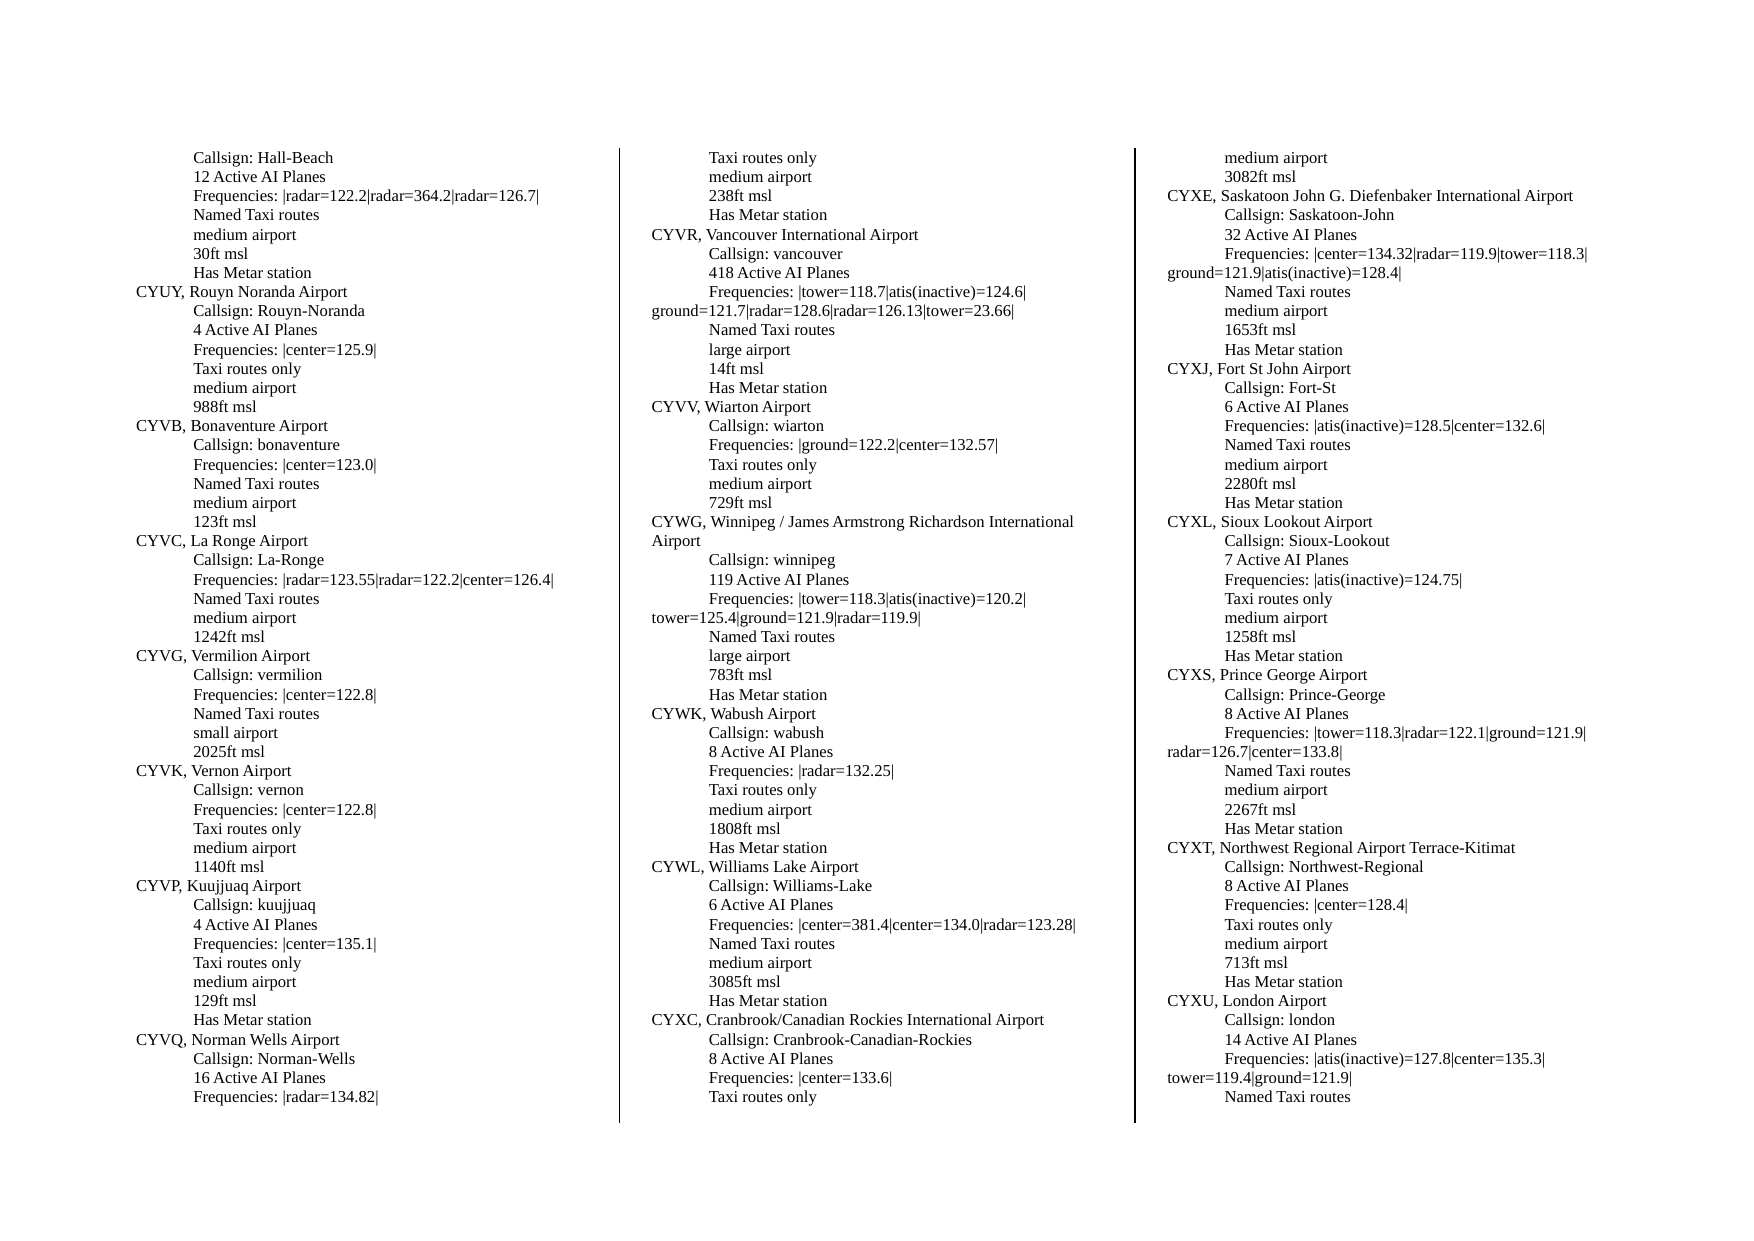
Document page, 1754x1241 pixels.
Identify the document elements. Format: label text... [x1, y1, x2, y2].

text Callsign: vancouver [651, 243, 1102, 263]
text Taxi routes only [136, 358, 587, 378]
text 2025ft msl [136, 742, 587, 761]
text medium airport [651, 473, 1102, 493]
text 418 Active AI Planes [651, 263, 1102, 282]
text 1808ft msl [651, 818, 1102, 838]
text 713ft msl [1167, 953, 1618, 972]
text Frequencies: |atis(inactive)=124.75| [1167, 569, 1618, 588]
text medium airport [651, 799, 1102, 818]
text CYVQ, Norman Wells Airport [136, 1029, 587, 1048]
text Taxi routes only [651, 1087, 1102, 1106]
text 6 Active AI Planes [651, 895, 1102, 914]
text 2280ft msl [1167, 473, 1618, 493]
text Has Metar station [1167, 646, 1618, 665]
text Callsign: wabush [651, 723, 1102, 742]
text 3085ft msl [651, 972, 1102, 991]
text Has Metar station [1167, 493, 1618, 512]
text Frequencies: |center=128.4| [1167, 895, 1618, 914]
text small airport [136, 723, 587, 742]
text CYXT, Northwest Regional Airport Terrace-Kitimat [1167, 838, 1618, 857]
text Taxi routes only [1167, 588, 1618, 608]
text Frequencies: |ground=122.2|center=132.57| [651, 435, 1102, 454]
text Callsign: vermilion [136, 665, 587, 684]
text Frequencies: |atis(inactive)=127.8|center=135.3|tower=119.4|ground=121.9| [1167, 1048, 1618, 1087]
text Callsign: La-Ronge [136, 550, 587, 569]
text CYWK, Wabush Airport [651, 703, 1102, 723]
text Taxi routes only [651, 780, 1102, 799]
text Taxi routes only [651, 454, 1102, 473]
text 123ft msl [136, 512, 587, 531]
text Callsign: Prince-George [1167, 684, 1618, 703]
text Has Metar station [651, 205, 1102, 224]
text 783ft msl [651, 665, 1102, 684]
text Callsign: wiarton [651, 416, 1102, 435]
text Frequencies: |center=133.6| [651, 1068, 1102, 1087]
text Callsign: Sioux-Lookout [1167, 531, 1618, 550]
text CYUY, Rouyn Noranda Airport [136, 282, 587, 301]
text CYXC, Cranbrook/Canadian Rockies International Airport [651, 1010, 1102, 1029]
text CYVG, Vermilion Airport [136, 646, 587, 665]
text CYVR, Vancouver International Airport [651, 224, 1102, 243]
text Callsign: london [1167, 1010, 1618, 1029]
text Frequencies: |radar=132.25| [651, 761, 1102, 780]
text 2267ft msl [1167, 799, 1618, 818]
text Callsign: vernon [136, 780, 587, 799]
text Has Metar station [651, 378, 1102, 397]
text medium airport [1167, 780, 1618, 799]
text Has Metar station [651, 684, 1102, 703]
text 8 Active AI Planes [1167, 703, 1618, 723]
text Has Metar station [651, 838, 1102, 857]
text Callsign: Northwest-Regional [1167, 857, 1618, 876]
text 8 Active AI Planes [1167, 876, 1618, 895]
text Has Metar station [651, 991, 1102, 1010]
text Named Taxi routes [1167, 435, 1618, 454]
text Frequencies: |tower=118.7|atis(inactive)=124.6|ground=121.7|radar=128.6|radar=126.13|tower=23.66| [651, 282, 1102, 320]
text 1140ft msl [136, 857, 587, 876]
text medium airport [136, 378, 587, 397]
text CYXU, London Airport [1167, 991, 1618, 1010]
text medium airport [136, 224, 587, 243]
text Callsign: Cranbrook-Canadian-Rockies [651, 1029, 1102, 1048]
text 238ft msl [651, 186, 1102, 205]
text Frequencies: |radar=122.2|radar=364.2|radar=126.7| [136, 186, 587, 205]
text medium airport [1167, 608, 1618, 627]
text CYVC, La Ronge Airport [136, 531, 587, 550]
text 12 Active AI Planes [136, 167, 587, 186]
text Named Taxi routes [136, 588, 587, 608]
text medium airport [651, 167, 1102, 186]
text 988ft msl [136, 397, 587, 416]
text 8 Active AI Planes [651, 1048, 1102, 1068]
text 3082ft msl [1167, 167, 1618, 186]
text Has Metar station [1167, 339, 1618, 358]
text 32 Active AI Planes [1167, 224, 1618, 243]
text Frequencies: |tower=118.3|atis(inactive)=120.2|tower=125.4|ground=121.9|radar=119.9| [651, 588, 1102, 627]
text 1653ft msl [1167, 320, 1618, 339]
text medium airport [136, 493, 587, 512]
text 4 Active AI Planes [136, 320, 587, 339]
text large airport [651, 339, 1102, 358]
text Has Metar station [136, 263, 587, 282]
text CYVK, Vernon Airport [136, 761, 587, 780]
text 8 Active AI Planes [651, 742, 1102, 761]
text medium airport [136, 972, 587, 991]
text Frequencies: |center=135.1| [136, 933, 587, 953]
text Frequencies: |radar=134.82| [136, 1087, 587, 1106]
text Named Taxi routes [1167, 282, 1618, 301]
text 30ft msl [136, 243, 587, 263]
text 14ft msl [651, 358, 1102, 378]
text Callsign: Saskatoon-John [1167, 205, 1618, 224]
text Taxi routes only [1167, 914, 1618, 933]
text CYXE, Saskatoon John G. Diefenbaker International Airport [1167, 186, 1618, 205]
text Callsign: Rouyn-Noranda [136, 301, 587, 320]
text Has Metar station [136, 1010, 587, 1029]
text Frequencies: |center=122.8| [136, 799, 587, 818]
text Named Taxi routes [1167, 1087, 1618, 1106]
text CYWL, Williams Lake Airport [651, 857, 1102, 876]
text Has Metar station [1167, 972, 1618, 991]
text 16 Active AI Planes [136, 1068, 587, 1087]
text medium airport [1167, 301, 1618, 320]
text Frequencies: |center=381.4|center=134.0|radar=123.28| [651, 914, 1102, 933]
text Frequencies: |center=134.32|radar=119.9|tower=118.3|ground=121.9|atis(inactive)=128.4| [1167, 243, 1618, 282]
text CYXJ, Fort St John Airport [1167, 358, 1618, 378]
text Taxi routes only [136, 953, 587, 972]
text medium airport [1167, 933, 1618, 953]
text Named Taxi routes [651, 320, 1102, 339]
text 14 Active AI Planes [1167, 1029, 1618, 1048]
text Taxi routes only [136, 818, 587, 838]
text Callsign: Norman-Wells [136, 1048, 587, 1068]
text CYVV, Wiarton Airport [651, 397, 1102, 416]
text CYXL, Sioux Lookout Airport [1167, 512, 1618, 531]
text 729ft msl [651, 493, 1102, 512]
text 1242ft msl [136, 627, 587, 646]
text medium airport [136, 838, 587, 857]
text medium airport [1167, 148, 1618, 167]
text 129ft msl [136, 991, 587, 1010]
text CYXS, Prince George Airport [1167, 665, 1618, 684]
text Frequencies: |tower=118.3|radar=122.1|ground=121.9|radar=126.7|center=133.8| [1167, 723, 1618, 761]
text Named Taxi routes [136, 473, 587, 493]
text Named Taxi routes [651, 627, 1102, 646]
text Frequencies: |center=125.9| [136, 339, 587, 358]
text Taxi routes only [651, 148, 1102, 167]
text medium airport [1167, 454, 1618, 473]
text 119 Active AI Planes [651, 569, 1102, 588]
text Frequencies: |center=122.8| [136, 684, 587, 703]
text Has Metar station [1167, 818, 1618, 838]
text Frequencies: |atis(inactive)=128.5|center=132.6| [1167, 416, 1618, 435]
text Callsign: bonaventure [136, 435, 587, 454]
text 6 Active AI Planes [1167, 397, 1618, 416]
text Callsign: winnipeg [651, 550, 1102, 569]
text CYVP, Kuujjuaq Airport [136, 876, 587, 895]
text Callsign: Hall-Beach [136, 148, 587, 167]
text Callsign: Williams-Lake [651, 876, 1102, 895]
text Named Taxi routes [136, 205, 587, 224]
text large airport [651, 646, 1102, 665]
text medium airport [651, 953, 1102, 972]
text Callsign: Fort-St [1167, 378, 1618, 397]
text Named Taxi routes [651, 933, 1102, 953]
text Named Taxi routes [136, 703, 587, 723]
text CYVB, Bonaventure Airport [136, 416, 587, 435]
text Callsign: kuujjuaq [136, 895, 587, 914]
text 7 Active AI Planes [1167, 550, 1618, 569]
text Frequencies: |radar=123.55|radar=122.2|center=126.4| [136, 569, 587, 588]
text CYWG, Winnipeg / James Armstrong Richardson International Airport [651, 512, 1102, 550]
text Frequencies: |center=123.0| [136, 454, 587, 473]
text medium airport [136, 608, 587, 627]
text 4 Active AI Planes [136, 914, 587, 933]
text Named Taxi routes [1167, 761, 1618, 780]
text 1258ft msl [1167, 627, 1618, 646]
